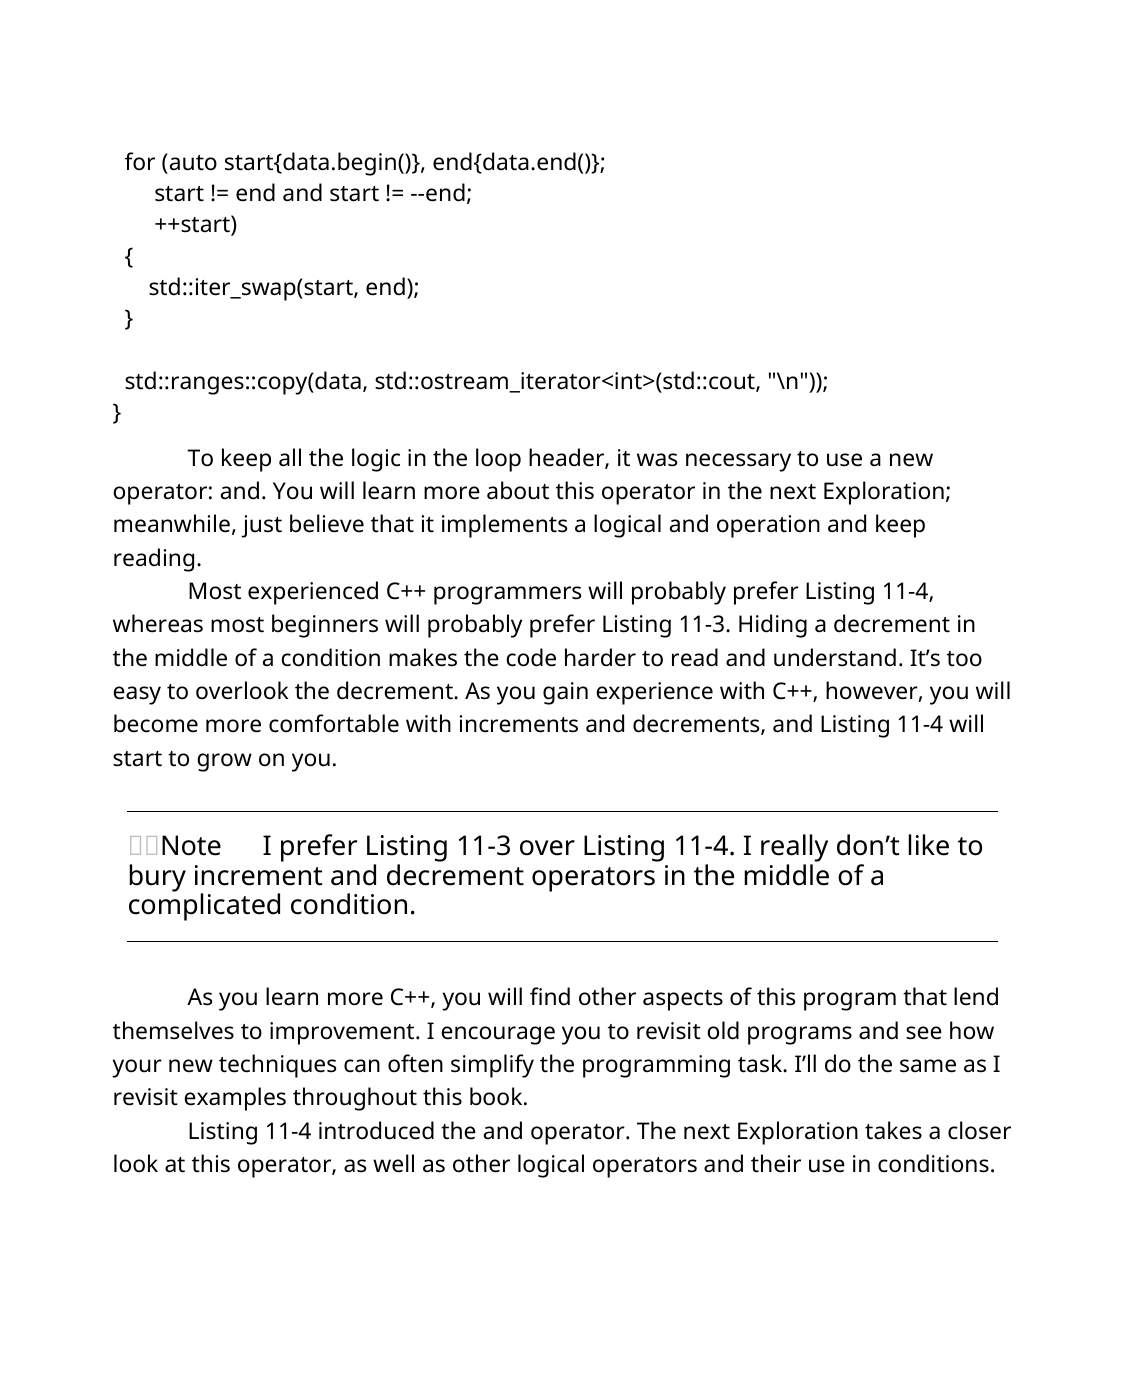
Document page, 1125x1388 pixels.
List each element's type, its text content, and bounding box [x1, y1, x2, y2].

text Listing 11-4 introduced the and operator. The next Exploration takes a closer look at this operator, as well as other logical operators and their use in conditions. [112, 1113, 1012, 1179]
text } [112, 302, 1012, 333]
text std::iter_swap(start, end); [112, 271, 1012, 302]
text } [112, 396, 1012, 427]
text As you learn more C++, you will find other aspects of this program that lend themselves to improvement. I encourage you to revisit old programs and see how your new techniques can often simplify the programming task. I’ll do the same as I revisit examples throughout this book. [112, 979, 1012, 1113]
text Most experienced C++ programmers will probably prefer Listing 11-4, whereas most beginners will probably prefer Listing 11-3. Hiding a decrement in the middle of a condition makes the code harder to read and understand. It’s too easy to overlook the decrement. As you gain experience with C++, however, you will become more comfortable with increments and decrements, and Listing 11-4 will start to grow on you. [112, 573, 1012, 773]
text start != end and start != --end; [112, 177, 1012, 208]
text { [112, 240, 1012, 271]
text ++start) [112, 208, 1012, 240]
text Note I prefer Listing 11-3 over Listing 11-4. I really don’t like to bury increment and decrement operators in the middle of a complicated condition. [127, 812, 998, 941]
text for (auto start{data.begin()}, end{data.end()}; [112, 146, 1012, 177]
text To keep all the logic in the loop header, it was necessary to use a new operator: and. You will learn more about this operator in the next Exploration; meanwhile, just believe that it implements a logical and operation and keep reading. [112, 440, 1012, 573]
text std::ranges::copy(data, std::ostream_iterator<int>(std::cout, "\n")); [112, 365, 1012, 396]
